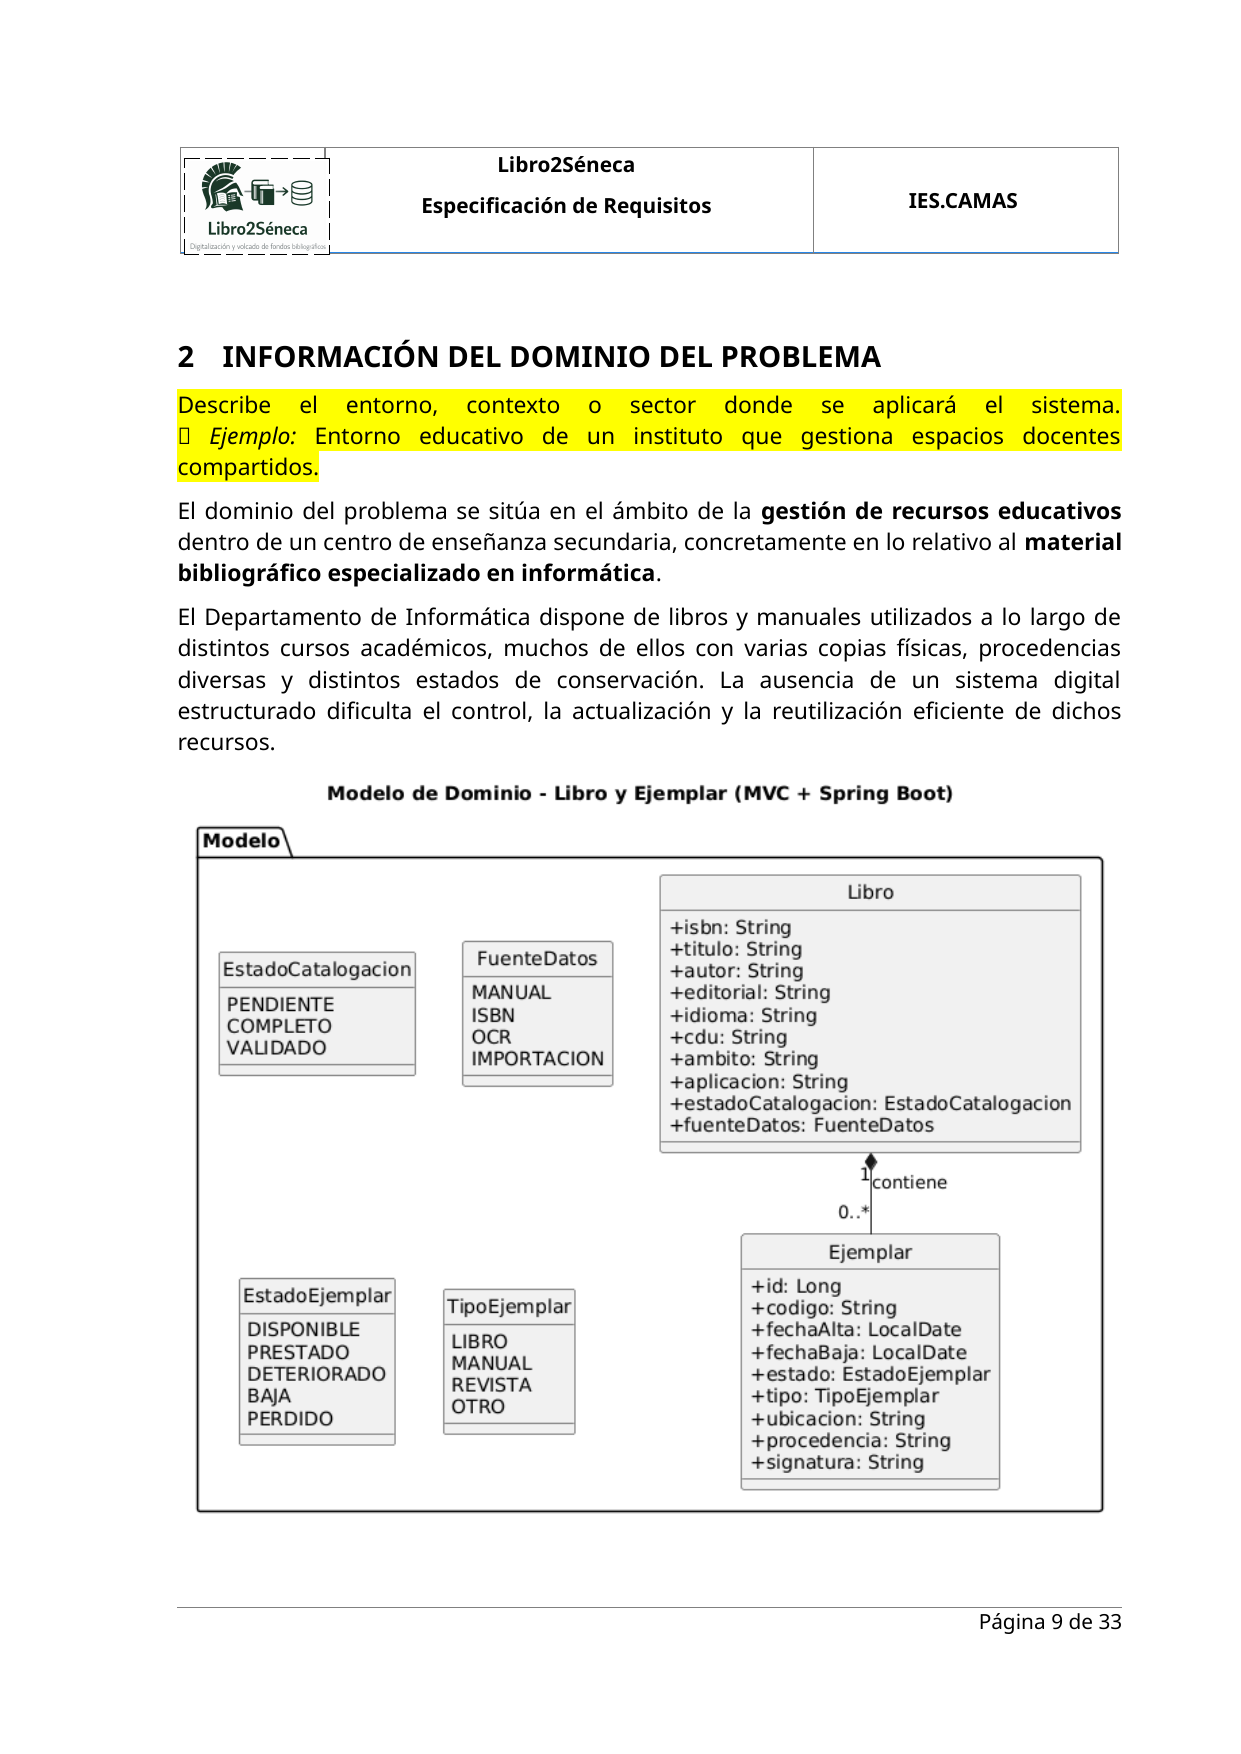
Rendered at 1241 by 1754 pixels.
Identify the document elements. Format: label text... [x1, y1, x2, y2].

picture [188, 161, 326, 251]
text Describe el entorno, contexto o sector donde se aplicará el sistema. 🔹 Ejemplo: Entorno educativo de un instituto que gestiona espacios docentes compartidos. [177, 389, 1122, 482]
text El dominio del problema se sitúa en el ámbito de la gestión de recursos educativos dentro de un centro de enseñanza secundaria, concretamente en lo relativo al material bibliográfico especializado en informática. [177, 495, 1122, 589]
text El Departamento de Informática dispone de libros y manuales utilizados a lo largo de distintos cursos académicos, muchos de ellos con varias copias físicas, procedencias diversas y distintos estados de conservación. La ausencia de un sistema digital estructurado dificulta el control, la actualización y la reutilización eficiente de dichos recursos. [177, 601, 1122, 757]
subtitle INFORMACIÓN DEL DOMINIO DEL PROBLEMA [177, 336, 1122, 376]
picture [189, 770, 1110, 1519]
